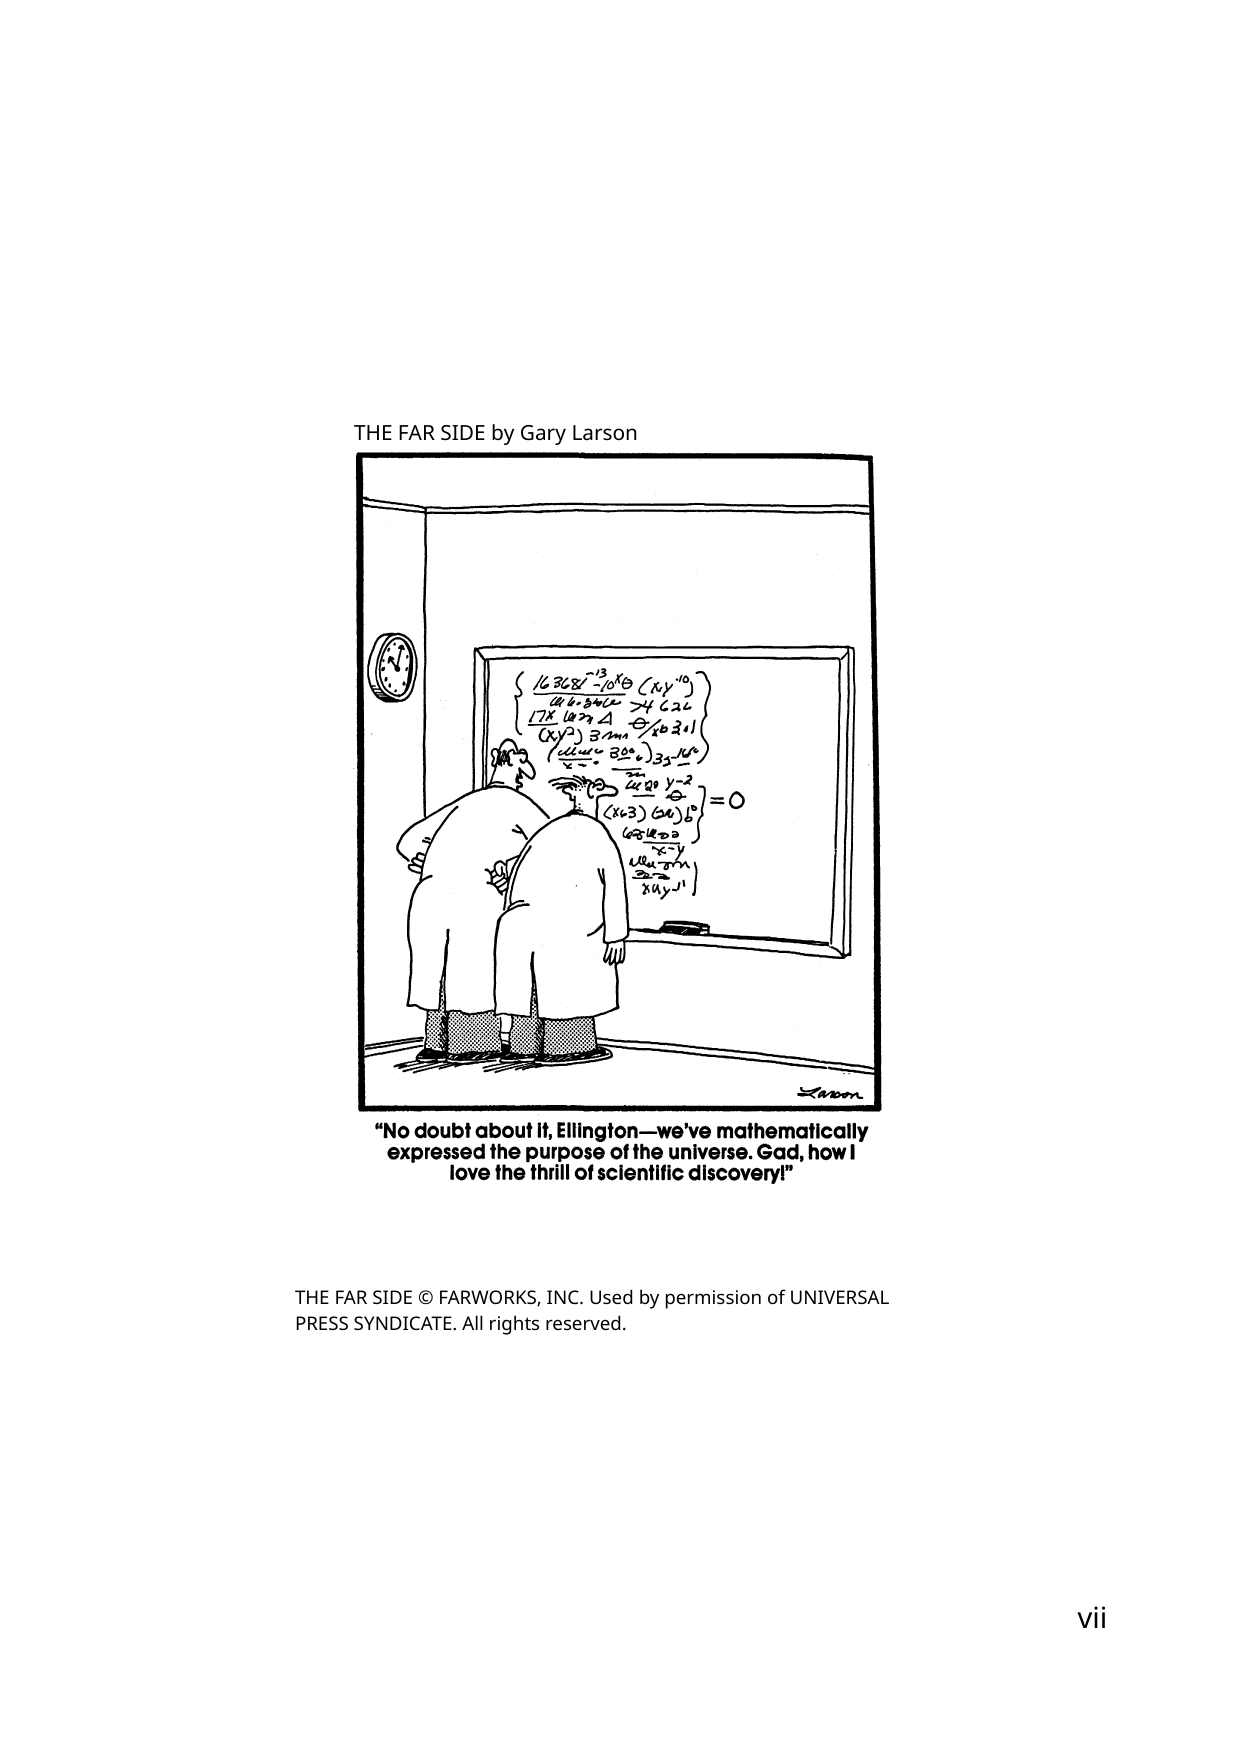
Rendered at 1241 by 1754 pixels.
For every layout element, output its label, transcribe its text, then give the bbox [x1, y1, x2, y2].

picture [352, 446, 889, 1206]
text THE FAR SIDE by Gary Larson [354, 418, 1034, 447]
text THE FAR SIDE © FARWORKS, INC. Used by permission of UNIVERSAL PRESS SYNDICATE. All rights reserved. [295, 1285, 942, 1336]
